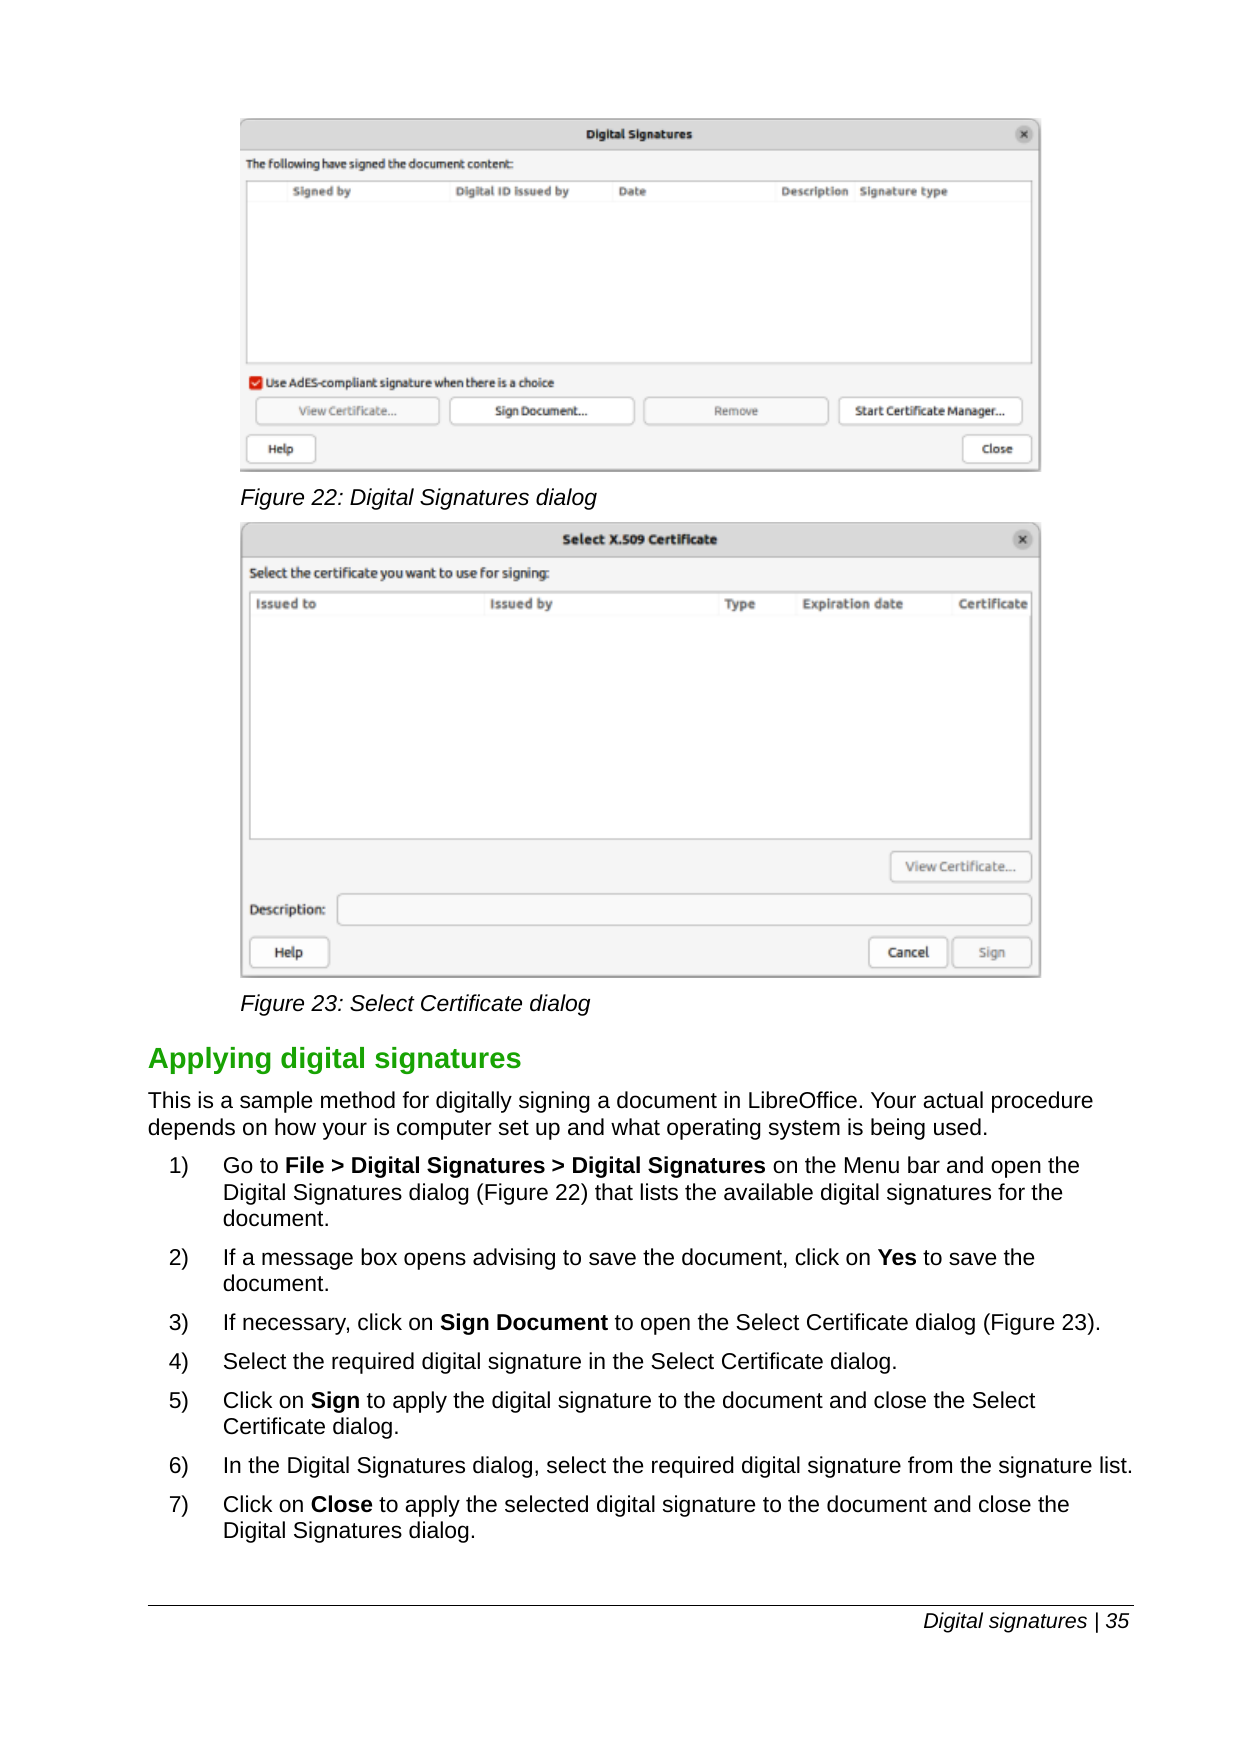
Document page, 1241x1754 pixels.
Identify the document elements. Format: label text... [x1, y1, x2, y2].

text Figure 22: Digital Signatures dialog [240, 484, 1042, 510]
list If a message box opens advising to save the document, click on Yes to save the document. [189, 1244, 1134, 1297]
text Figure 23: Select Certificate dialog [240, 990, 1042, 1016]
list Select the required digital signature in the Select Certificate dialog. [189, 1348, 1134, 1374]
subtitle Applying digital signatures [148, 1041, 1134, 1075]
text This is a sample method for digitally signing a document in LibreOffice. Your actual procedure depends on how your is computer set up and what operating system is being used. [148, 1087, 1134, 1140]
list In the Digital Signatures dialog, select the required digital signature from the signature list. [189, 1452, 1134, 1478]
list Click on Sign to apply the digital signature to the document and close the Select Certificate dialog. [189, 1387, 1134, 1439]
list Go to File > Digital Signatures > Digital Signatures on the Menu bar and open the Digital Signatures dialog (Figure 22) that lists the available digital signatures for the document. [189, 1152, 1134, 1231]
list If necessary, click on Sign Document to open the Select Certificate dialog (Figure 23). [189, 1309, 1134, 1336]
picture [240, 118, 1042, 472]
list Click on Close to apply the selected digital signature to the document and close the Digital Signatures dialog. [189, 1491, 1134, 1544]
picture [240, 522, 1042, 978]
